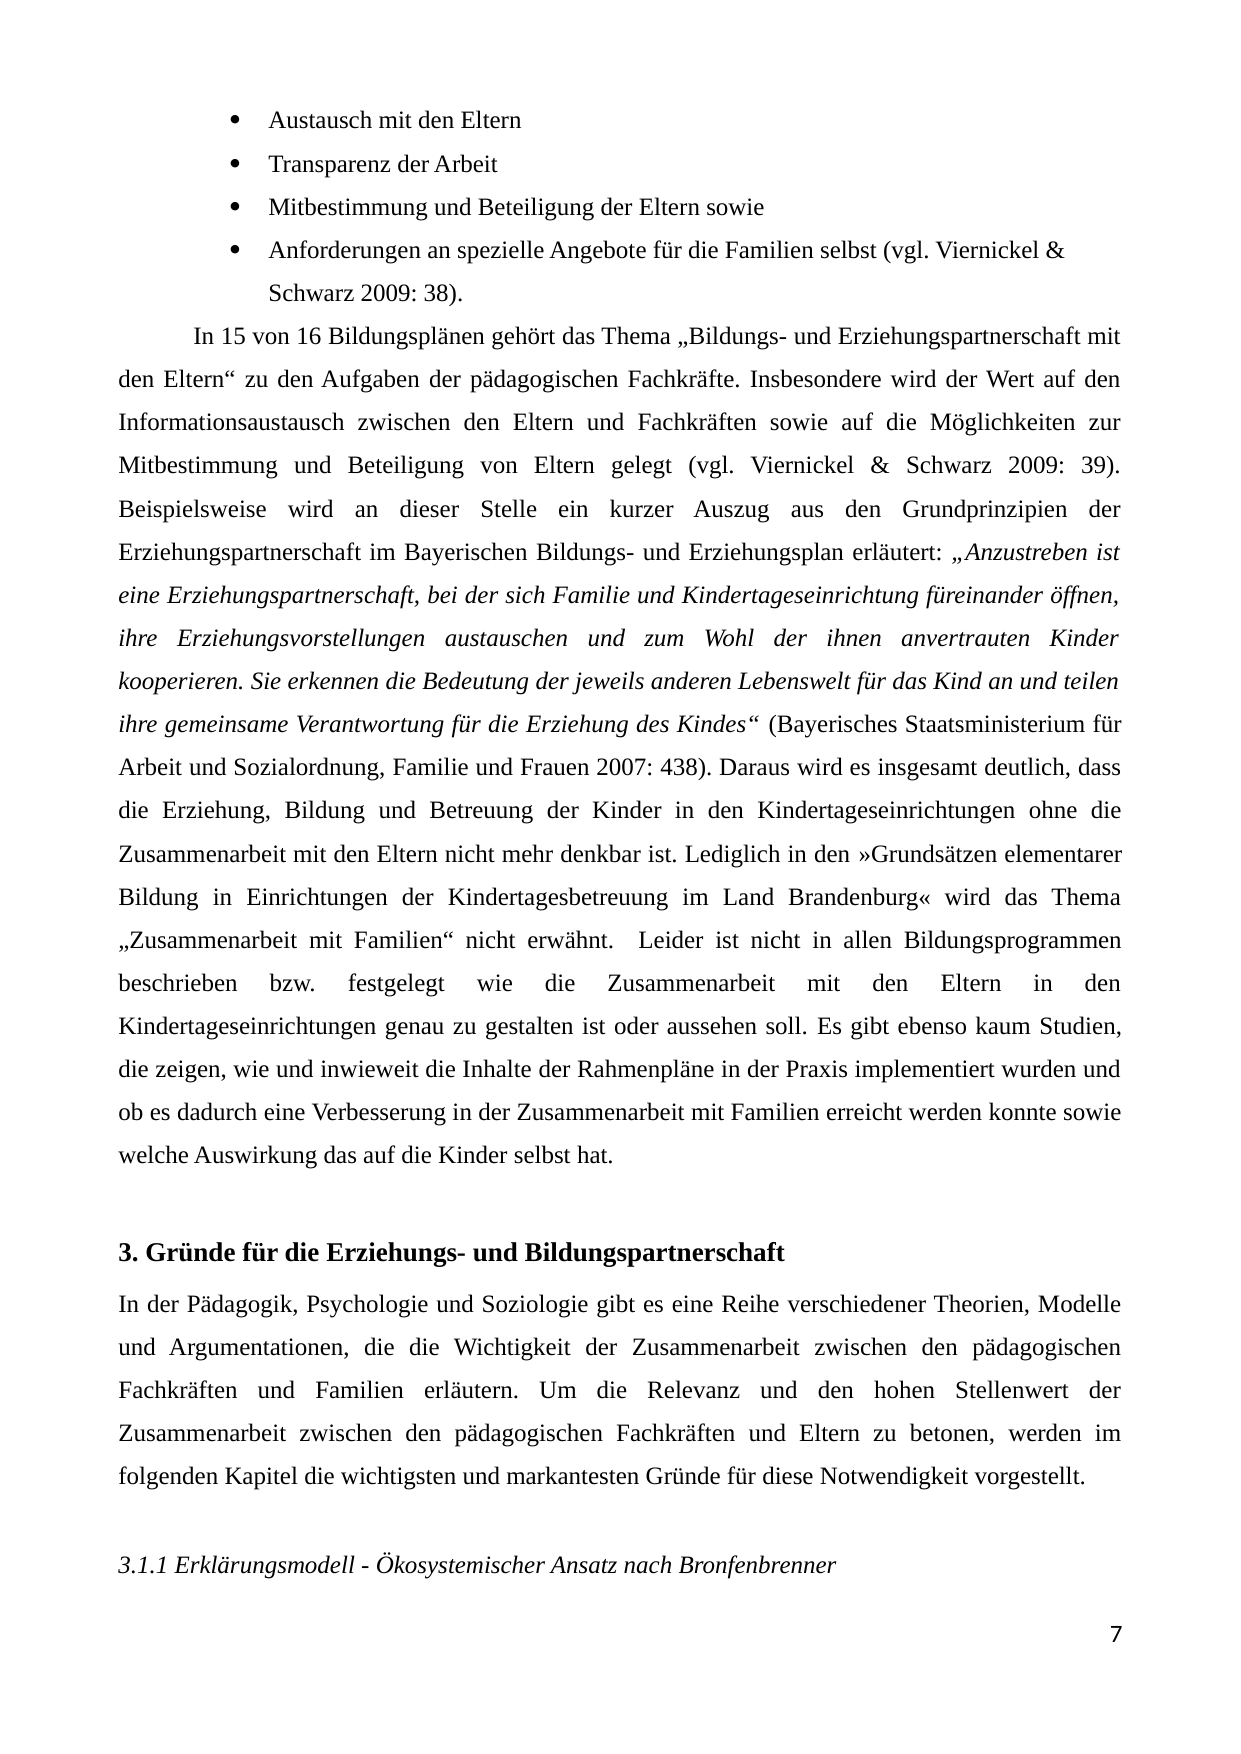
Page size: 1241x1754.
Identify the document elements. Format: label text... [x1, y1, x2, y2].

list Mitbestimmung und Beteiligung der Eltern sowie [231, 192, 1122, 221]
text 3. Gründe für die Erziehungs- und Bildungspartnerschaft [118, 1236, 1122, 1267]
text 3.1.1 Erklärungsmodell - Ökosystemischer Ansatz nach Bronfenbrenner [118, 1550, 1122, 1579]
list Anforderungen an spezielle Angebote für die Familien selbst (vgl. Viernickel & Schwarz 2009: 38). [231, 235, 1122, 307]
text In 15 von 16 Bildungsplänen gehört das Thema „Bildungs- und Erziehungspartnerschaft mit den Eltern“ zu den Aufgaben der pädagogischen Fachkräfte. Insbesondere wird der Wert auf den Informationsaustausch zwischen den Eltern und Fachkräften sowie auf die Möglichkeiten zur Mitbestimmung und Beteiligung von Eltern gelegt (vgl. Viernickel & Schwarz 2009: 39). Beispielsweise wird an dieser Stelle ein kurzer Auszug aus den Grundprinzipien der Erziehungspartnerschaft im Bayerischen Bildungs- und Erziehungsplan erläutert: „Anzustreben ist eine Erziehungspartnerschaft, bei der sich Familie und Kindertageseinrichtung füreinander öffnen, ihre Erziehungsvorstellungen austauschen und zum Wohl der ihnen anvertrauten Kinder kooperieren. Sie erkennen die Bedeutung der jeweils anderen Lebenswelt für das Kind an und teilen ihre gemeinsame Verantwortung für die Erziehung des Kindes“ (Bayerisches Staatsministerium für Arbeit und Sozialordnung, Familie und Frauen 2007: 438). Daraus wird es insgesamt deutlich, dass die Erziehung, Bildung und Betreuung der Kinder in den Kindertageseinrichtungen ohne die Zusammenarbeit mit den Eltern nicht mehr denkbar ist. Lediglich in den »Grundsätzen elementarer Bildung in Einrichtungen der Kindertagesbetreuung im Land Brandenburg« wird das Thema „Zusammenarbeit mit Familien“ nicht erwähnt. Leider ist nicht in allen Bildungsprogrammen beschrieben bzw. festgelegt wie die Zusammenarbeit mit den Eltern in den Kindertageseinrichtungen genau zu gestalten ist oder aussehen soll. Es gibt ebenso kaum Studien, die zeigen, wie und inwieweit die Inhalte der Rahmenpläne in der Praxis implementiert wurden und ob es dadurch eine Verbesserung in der Zusammenarbeit mit Familien erreicht werden konnte sowie welche Auswirkung das auf die Kinder selbst hat. [118, 321, 1122, 1169]
list Austausch mit den Eltern [231, 106, 1122, 134]
text In der Pädagogik, Psychologie und Soziologie gibt es eine Reihe verschiedener Theorien, Modelle und Argumentationen, die die Wichtigkeit der Zusammenarbeit zwischen den pädagogischen Fachkräften und Familien erläutern. Um die Relevanz und den hohen Stellenwert der Zusammenarbeit zwischen den pädagogischen Fachkräften und Eltern zu betonen, werden im folgenden Kapitel die wichtigsten und markantesten Gründe für diese Notwendigkeit vorgestellt. [118, 1289, 1122, 1490]
list Transparenz der Arbeit [231, 149, 1122, 177]
